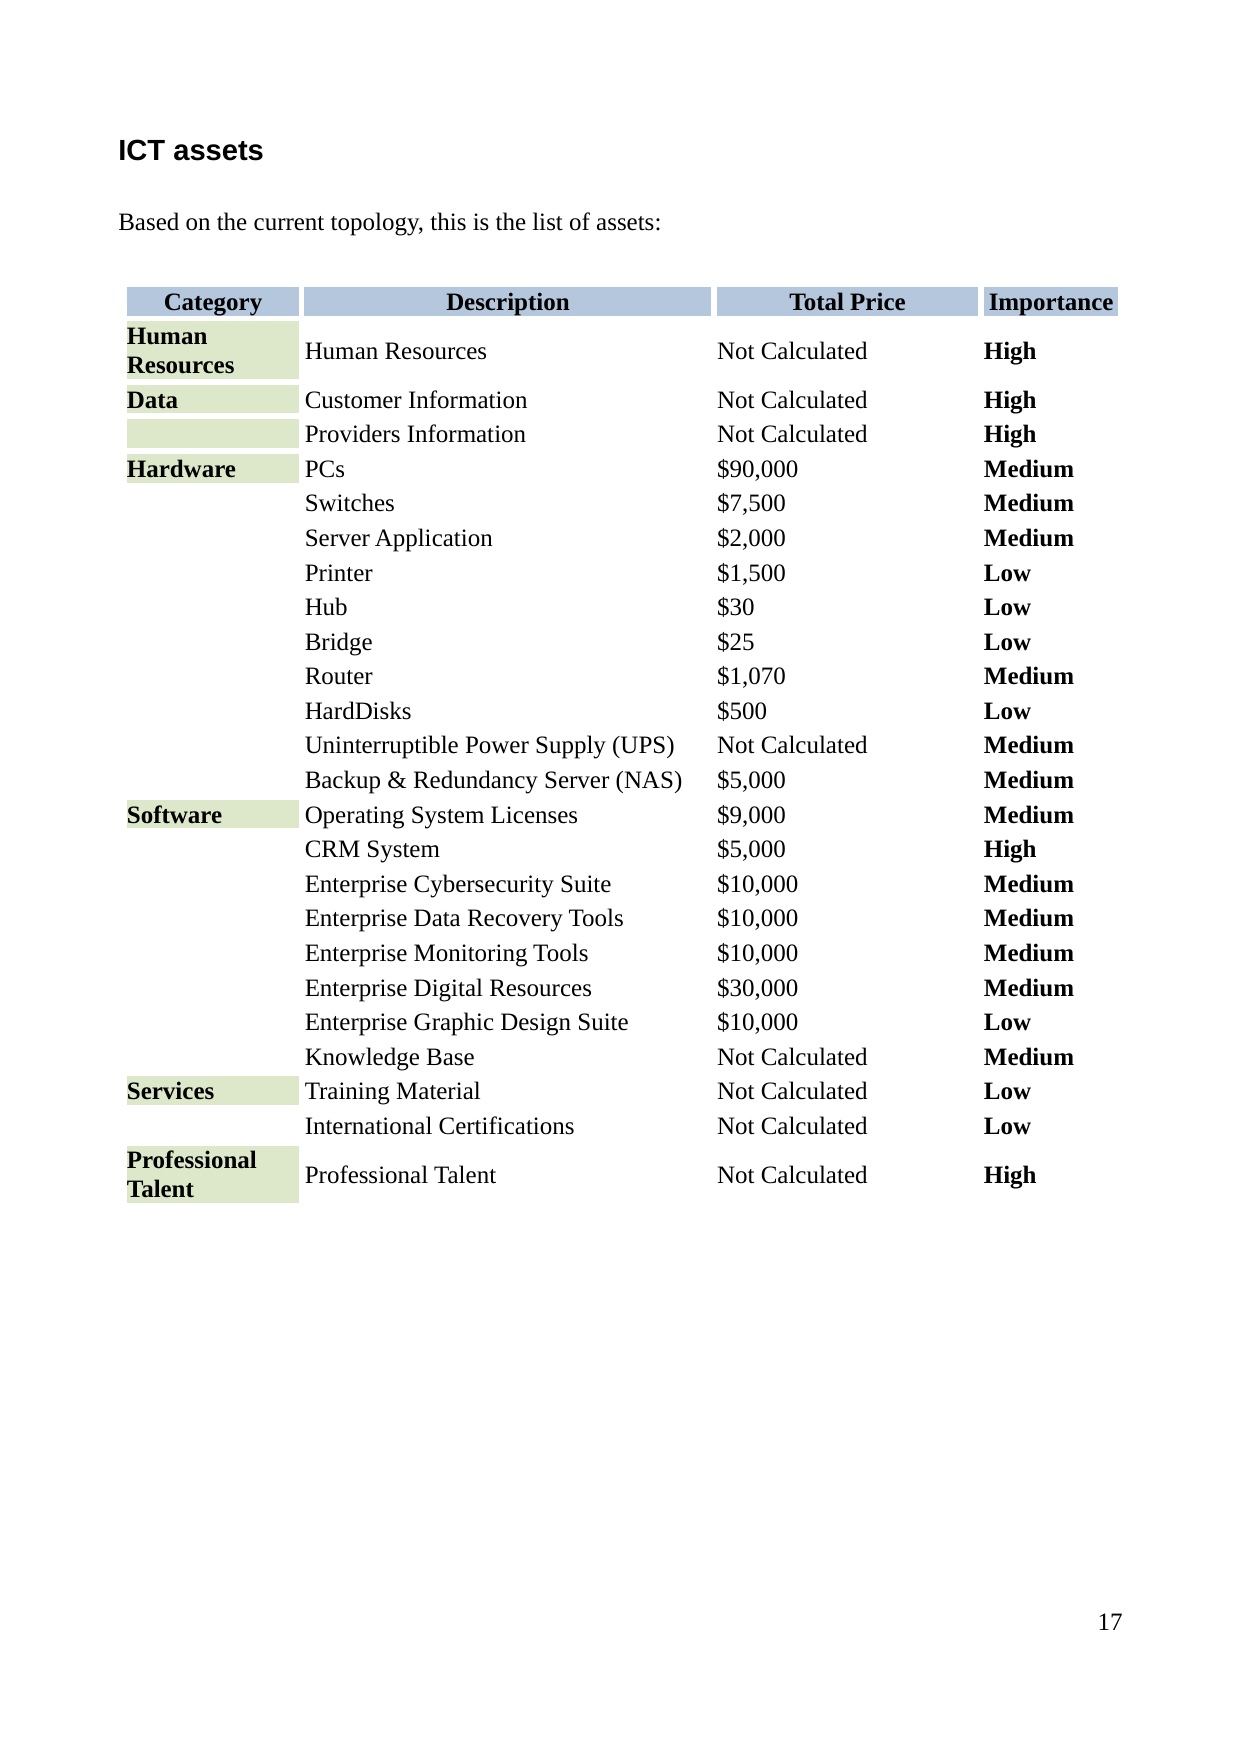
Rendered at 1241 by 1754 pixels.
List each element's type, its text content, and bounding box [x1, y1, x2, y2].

table_cell Professional Talent [124, 1143, 302, 1206]
table_cell Not Calculated [714, 416, 981, 451]
table_cell [124, 624, 302, 658]
table_cell $5,000 [714, 762, 981, 797]
table_cell Training Material [302, 1074, 714, 1108]
table_cell [124, 866, 302, 901]
table_cell $10,000 [714, 1004, 981, 1039]
table_header Description [302, 284, 714, 318]
subtitle ICT assets [118, 133, 1122, 166]
table_cell PCs [302, 451, 714, 486]
table_cell Customer Information [302, 382, 714, 416]
table_cell High [981, 831, 1121, 866]
table_cell Bridge [302, 624, 714, 658]
table_cell Medium [981, 451, 1121, 486]
table_cell $1,500 [714, 555, 981, 589]
table_cell $2,000 [714, 520, 981, 555]
table_cell Hardware [124, 451, 302, 486]
table_cell Human Resources [124, 319, 302, 382]
table_cell Low [981, 624, 1121, 658]
table_cell $9,000 [714, 797, 981, 831]
table_header Category [124, 284, 302, 318]
table_cell Not Calculated [714, 728, 981, 762]
table_cell [124, 970, 302, 1004]
table_header Total Price [714, 284, 981, 318]
table_cell [124, 693, 302, 728]
table_cell Enterprise Data Recovery Tools [302, 901, 714, 935]
table_cell High [981, 319, 1121, 382]
table_cell $5,000 [714, 831, 981, 866]
table_cell International Certifications [302, 1108, 714, 1143]
table_cell Not Calculated [714, 1143, 981, 1206]
table_cell Medium [981, 486, 1121, 520]
table_cell [124, 762, 302, 797]
table_cell Enterprise Monitoring Tools [302, 935, 714, 970]
table_cell Backup & Redundancy Server (NAS) [302, 762, 714, 797]
table_cell Medium [981, 797, 1121, 831]
table_cell Low [981, 1074, 1121, 1108]
table_cell Enterprise Graphic Design Suite [302, 1004, 714, 1039]
text Based on the current topology, this is the list of assets: [118, 207, 1122, 236]
table_cell [124, 1004, 302, 1039]
table_cell Enterprise Digital Resources [302, 970, 714, 1004]
table_cell Switches [302, 486, 714, 520]
table_cell [124, 416, 302, 451]
table_cell $10,000 [714, 866, 981, 901]
table_cell Medium [981, 970, 1121, 1004]
table_cell High [981, 1143, 1121, 1206]
table_cell $7,500 [714, 486, 981, 520]
table_cell [124, 1039, 302, 1073]
table_cell [124, 520, 302, 555]
table_cell Enterprise Cybersecurity Suite [302, 866, 714, 901]
table_cell [124, 1108, 302, 1143]
table_cell Knowledge Base [302, 1039, 714, 1073]
table_cell Medium [981, 935, 1121, 970]
table_cell $1,070 [714, 659, 981, 693]
table_cell [124, 659, 302, 693]
table_cell Not Calculated [714, 1039, 981, 1073]
table_cell $30 [714, 589, 981, 624]
table_cell Router [302, 659, 714, 693]
table_cell Server Application [302, 520, 714, 555]
table_cell Not Calculated [714, 1074, 981, 1108]
table_cell Not Calculated [714, 382, 981, 416]
table_cell Data [124, 382, 302, 416]
table_header Importance [981, 284, 1121, 318]
table_cell Printer [302, 555, 714, 589]
table_cell Medium [981, 728, 1121, 762]
table_cell Operating System Licenses [302, 797, 714, 831]
table_cell Medium [981, 659, 1121, 693]
table_cell Medium [981, 520, 1121, 555]
table_cell [124, 589, 302, 624]
table_cell Not Calculated [714, 319, 981, 382]
table_cell [124, 831, 302, 866]
table_cell Low [981, 1004, 1121, 1039]
table_cell Medium [981, 1039, 1121, 1073]
table_cell [124, 555, 302, 589]
table_cell Medium [981, 762, 1121, 797]
table_cell [124, 728, 302, 762]
table_cell High [981, 382, 1121, 416]
table_cell Low [981, 693, 1121, 728]
table_cell [124, 901, 302, 935]
table_cell $90,000 [714, 451, 981, 486]
table_cell $25 [714, 624, 981, 658]
table_cell Software [124, 797, 302, 831]
table_cell Not Calculated [714, 1108, 981, 1143]
table_cell $500 [714, 693, 981, 728]
table_cell Human Resources [302, 319, 714, 382]
table_cell $10,000 [714, 901, 981, 935]
table_cell Low [981, 1108, 1121, 1143]
table_cell Low [981, 589, 1121, 624]
table_cell Medium [981, 866, 1121, 901]
table_cell Providers Information [302, 416, 714, 451]
table_cell [124, 935, 302, 970]
table_cell Uninterruptible Power Supply (UPS) [302, 728, 714, 762]
table_cell CRM System [302, 831, 714, 866]
table_cell HardDisks [302, 693, 714, 728]
table_cell $30,000 [714, 970, 981, 1004]
table_cell High [981, 416, 1121, 451]
table_cell Hub [302, 589, 714, 624]
table_cell Professional Talent [302, 1143, 714, 1206]
table_cell $10,000 [714, 935, 981, 970]
table_cell Medium [981, 901, 1121, 935]
table_cell Services [124, 1074, 302, 1108]
table_cell [124, 486, 302, 520]
table_cell Low [981, 555, 1121, 589]
